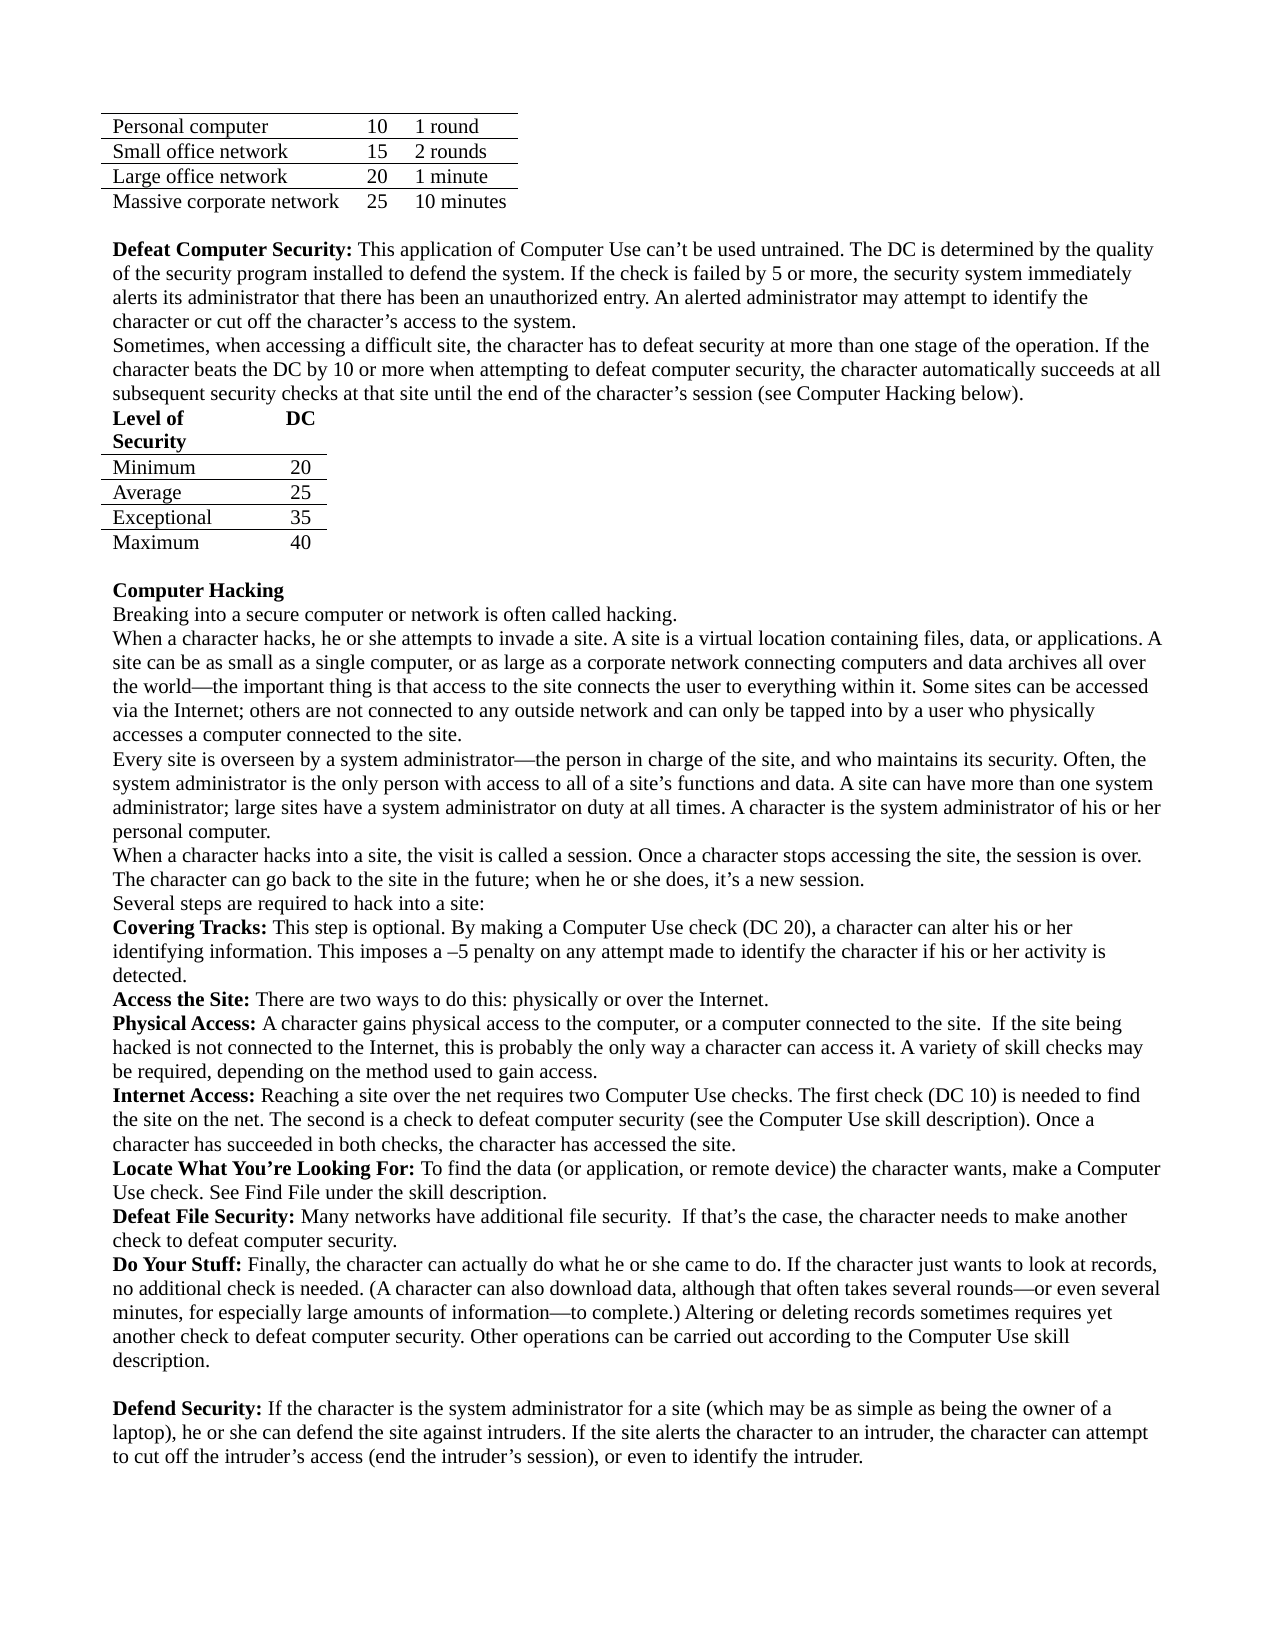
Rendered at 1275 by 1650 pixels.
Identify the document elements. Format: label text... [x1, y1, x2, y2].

text Defeat Computer Security: This application of Computer Use can’t be used untrained. The DC is determined by the quality of the security program installed to defend the system. If the check is failed by 5 or more, the security system immediately alerts its administrator that there has been an unauthorized entry. An alerted administrator may attempt to identify the character or cut off the character’s access to the system. [112, 237, 1162, 333]
table_cell 1 minute [403, 164, 518, 188]
text Do Your Stuff: Finally, the character can actually do what he or she came to do. If the character just wants to look at records, no additional check is needed. (A character can also download data, although that often takes several rounds—or even several minutes, for especially large amounts of information—to complete.) Altering or deleting records sometimes requires yet another check to defeat computer security. Other operations can be carried out according to the Computer Use skill description. [112, 1252, 1162, 1372]
table_cell 1 round [403, 114, 518, 138]
text Defend Security: If the character is the system administrator for a site (which may be as simple as being the owner of a laptop), he or she can defend the site against intruders. If the site alerts the character to an intruder, the character can attempt to cut off the intruder’s access (end the intruder’s session), or even to identify the intruder. [112, 1396, 1162, 1468]
text Several steps are required to hack into a site: [112, 891, 1162, 915]
table_header DC [274, 405, 327, 453]
table_cell Maximum [101, 530, 274, 554]
text Covering Tracks: This step is optional. By making a Computer Use check (DC 20), a character can alter his or her identifying information. This imposes a –5 penalty on any attempt made to identify the character if his or her activity is detected. [112, 915, 1162, 987]
table_cell Large office network [101, 164, 351, 188]
text Defeat File Security: Many networks have additional file security. If that’s the case, the character needs to make another check to defeat computer security. [112, 1204, 1162, 1252]
text Internet Access: Reaching a site over the net requires two Computer Use checks. The first check (DC 10) is needed to find the site on the net. The second is a check to defeat computer security (see the Computer Use skill description). Once a character has succeeded in both checks, the character has accessed the site. [112, 1083, 1162, 1156]
table_cell Average [101, 480, 274, 504]
table_cell Exceptional [101, 505, 274, 529]
table_cell Massive corporate network [101, 189, 351, 213]
table_cell Minimum [101, 455, 274, 479]
text Physical Access: A character gains physical access to the computer, or a computer connected to the site. If the site being hacked is not connected to the Internet, this is probably the only way a character can access it. A variety of skill checks may be required, depending on the method used to gain access. [112, 1011, 1162, 1083]
text Every site is overseen by a system administrator—the person in charge of the site, and who maintains its security. Often, the system administrator is the only person with access to all of a site’s functions and data. A site can have more than one system administrator; large sites have a system administrator on duty at all times. A character is the system administrator of his or her personal computer. [112, 746, 1162, 843]
text Access the Site: There are two ways to do this: physically or over the Internet. [112, 987, 1162, 1011]
table_cell 25 [351, 189, 403, 213]
table_cell 40 [274, 530, 327, 554]
table_cell 10 [351, 114, 403, 138]
table_cell 2 rounds [403, 139, 518, 163]
table_cell 20 [274, 455, 327, 479]
table_cell 20 [351, 164, 403, 188]
table_cell Small office network [101, 139, 351, 163]
text Locate What You’re Looking For: To find the data (or application, or remote device) the character wants, make a Computer Use check. See Find File under the skill description. [112, 1156, 1162, 1204]
text Breaking into a secure computer or network is often called hacking. [112, 602, 1162, 626]
table_cell Personal computer [101, 114, 351, 138]
table_cell 35 [274, 505, 327, 529]
text When a character hacks into a site, the visit is called a session. Once a character stops accessing the site, the session is over. The character can go back to the site in the future; when he or she does, it’s a new session. [112, 843, 1162, 891]
table_cell 25 [274, 480, 327, 504]
table_header Level of Security [101, 405, 274, 453]
text When a character hacks, he or she attempts to invade a site. A site is a virtual location containing files, data, or applications. A site can be as small as a single computer, or as large as a corporate network connecting computers and data archives all over the world—the important thing is that access to the site connects the user to everything within it. Some sites can be accessed via the Internet; others are not connected to any outside network and can only be tapped into by a user who physically accesses a computer connected to the site. [112, 626, 1162, 746]
table_cell 15 [351, 139, 403, 163]
text Sometimes, when accessing a difficult site, the character has to defeat security at more than one stage of the operation. If the character beats the DC by 10 or more when attempting to defeat computer security, the character automatically succeeds at all subsequent security checks at that site until the end of the character’s session (see Computer Hacking below). [112, 333, 1162, 405]
table_cell 10 minutes [403, 189, 518, 213]
subtitle Computer Hacking [112, 578, 1162, 602]
